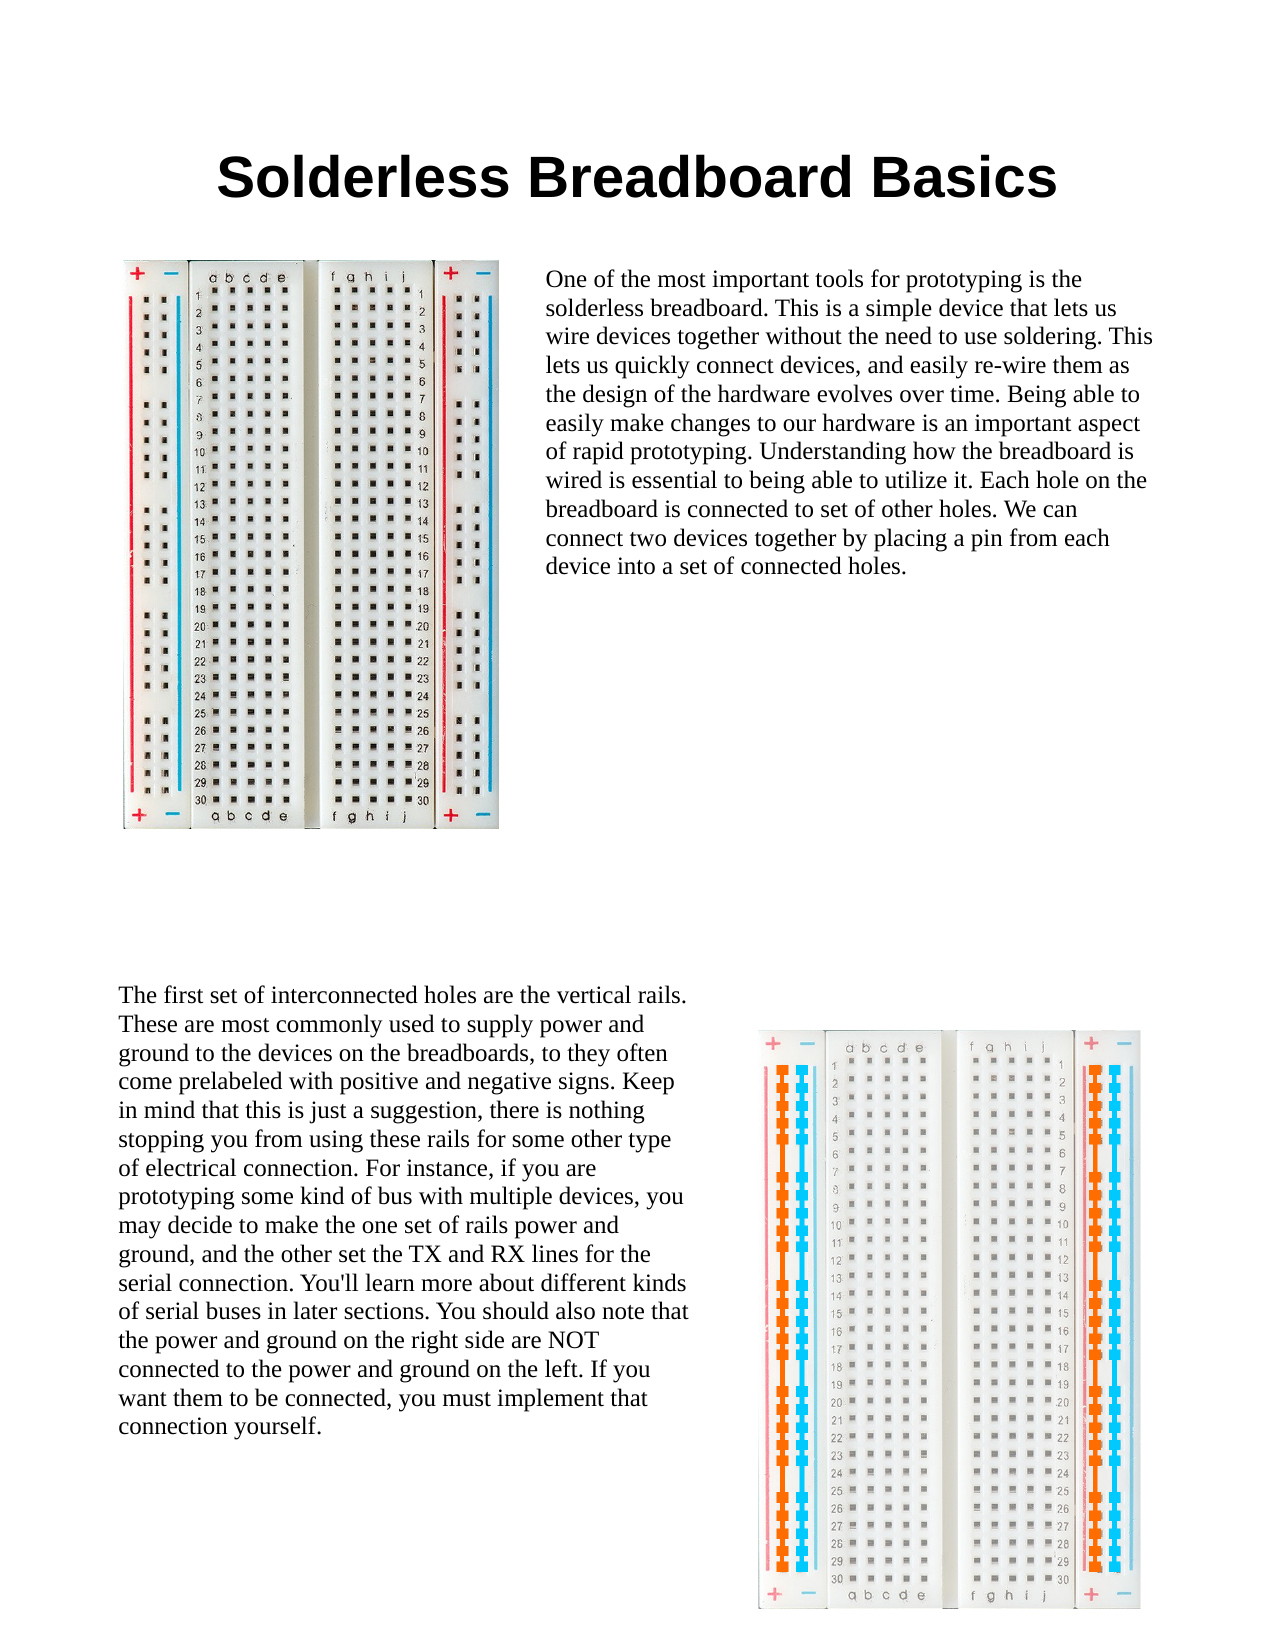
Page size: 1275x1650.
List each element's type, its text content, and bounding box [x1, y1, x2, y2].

picture [123, 260, 482, 829]
title Solderless Breadboard Basics [118, 143, 1157, 210]
text The first set of interconnected holes are the vertical rails. These are most commonly used to supply power and ground to the devices on the breadboards, to they often come prelabeled with positive and negative signs. Keep in mind that this is just a suggestion, there is nothing stopping you from using these rails for some other type of electrical connection. For instance, if you are prototyping some kind of bus with multiple devices, you may decide to make the one set of rails power and ground, and the other set the TX and RX lines for the serial connection. You'll learn more about different kinds of serial buses in later sections. You should also note that the power and ground on the right side are NOT connected to the power and ground on the left. If you want them to be connected, you must implement that connection yourself. [118, 980, 691, 1440]
text One of the most important tools for prototyping is the solderless breadboard. This is a simple device that lets us wire devices together without the need to use soldering. This lets us quickly connect devices, and easily re-wire them as the design of the hardware evolves over time. Being able to easily make changes to our hardware is an important aspect of rapid prototyping. Understanding how the breadboard is wired is essential to being able to utilize it. Each hole on the breadboard is connected to set of other holes. We can connect two devices together by placing a pin from each device into a set of connected holes. [543, 264, 1157, 638]
